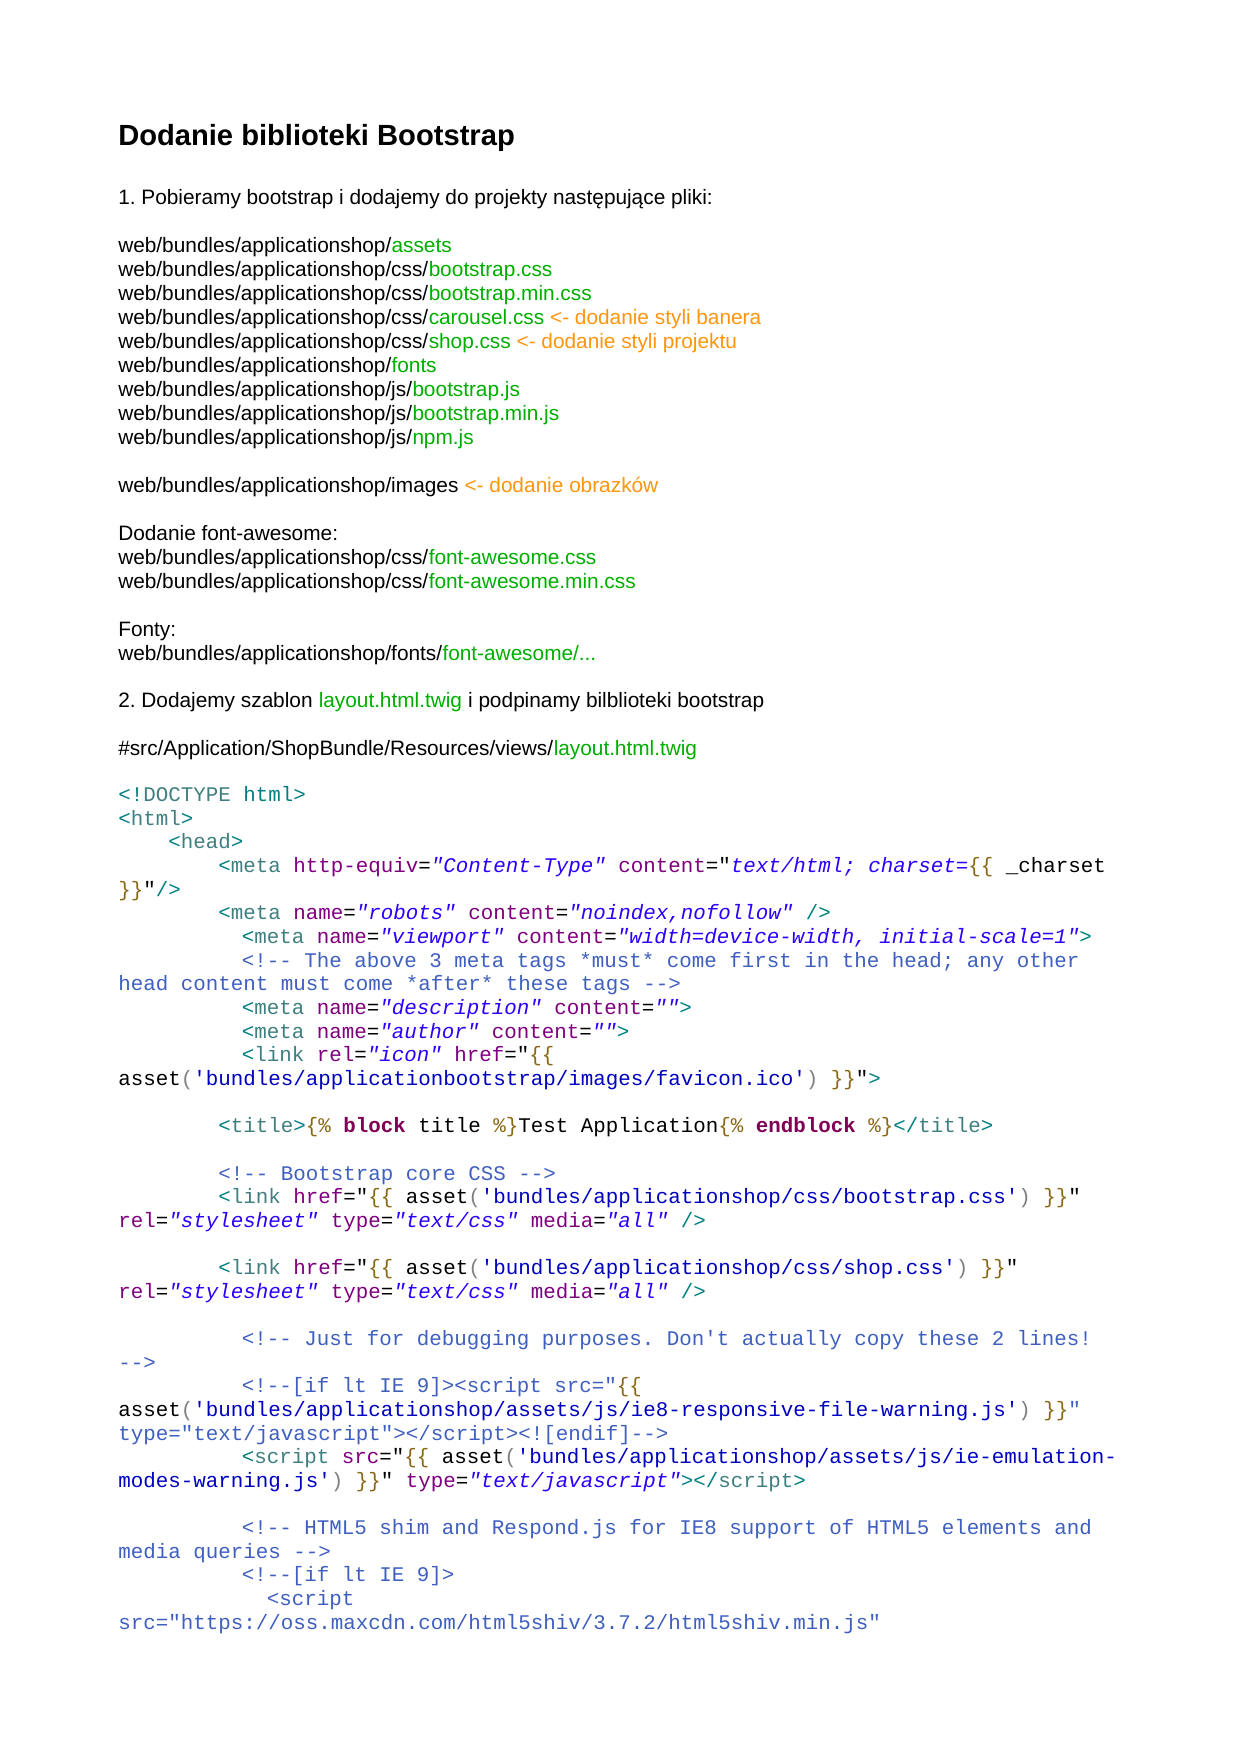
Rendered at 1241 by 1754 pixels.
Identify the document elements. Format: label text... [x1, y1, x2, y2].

text <meta name="author" content=""> [118, 1021, 1122, 1044]
text web/bundles/applicationshop/css/carousel.css <- dodanie styli banera [118, 305, 1122, 329]
text <link href="{{ asset('bundles/applicationshop/css/shop.css') }}" rel="stylesheet" type="text/css" media="all" /> [118, 1257, 1122, 1304]
text <html> [118, 808, 1122, 831]
text web/bundles/applicationshop/css/font-awesome.css [118, 544, 1122, 568]
text <!-- The above 3 meta tags *must* come first in the head; any other head content must come *after* these tags --> [118, 950, 1122, 997]
text <link rel="icon" href="{{ asset('bundles/applicationbootstrap/images/favicon.ico') }}"> [118, 1044, 1122, 1092]
text <meta name="description" content=""> [118, 997, 1122, 1021]
text <!-- Bootstrap core CSS --> [118, 1162, 1122, 1186]
text web/bundles/applicationshop/fonts/font-awesome/... [118, 640, 1122, 664]
text web/bundles/applicationshop/css/shop.css <- dodanie styli projektu [118, 329, 1122, 353]
text <!-- Just for debugging purposes. Don't actually copy these 2 lines! --> [118, 1328, 1122, 1375]
text web/bundles/applicationshop/css/font-awesome.min.css [118, 568, 1122, 592]
text Fonty: [118, 616, 1122, 640]
text <!DOCTYPE html> [118, 784, 1122, 808]
text #src/Application/ShopBundle/Resources/views/layout.html.twig [118, 736, 1122, 760]
text web/bundles/applicationshop/assets [118, 233, 1122, 257]
text <meta name="viewport" content="width=device-width, initial-scale=1"> [118, 926, 1122, 950]
text <link href="{{ asset('bundles/applicationshop/css/bootstrap.css') }}" rel="stylesheet" type="text/css" media="all" /> [118, 1186, 1122, 1233]
text web/bundles/applicationshop/js/bootstrap.min.js [118, 401, 1122, 425]
text 2. Dodajemy szablon layout.html.twig i podpinamy bilblioteki bootstrap [118, 688, 1122, 712]
text <script src="{{ asset('bundles/applicationshop/assets/js/ie-emulation-modes-warning.js') }}" type="text/javascript"></script> [118, 1446, 1122, 1493]
text Dodanie biblioteki Bootstrap [118, 118, 1122, 152]
text <meta name="robots" content="noindex,nofollow" /> [118, 902, 1122, 926]
text <title>{% block title %}Test Application{% endblock %}</title> [118, 1115, 1122, 1139]
text <head> [118, 831, 1122, 855]
text <script src="https://oss.maxcdn.com/html5shiv/3.7.2/html5shiv.min.js" [118, 1588, 1122, 1635]
text web/bundles/applicationshop/js/npm.js [118, 425, 1122, 449]
text web/bundles/applicationshop/css/bootstrap.css [118, 257, 1122, 281]
text web/bundles/applicationshop/images <- dodanie obrazków [118, 473, 1122, 497]
text web/bundles/applicationshop/fonts [118, 353, 1122, 377]
text <!--[if lt IE 9]> [118, 1564, 1122, 1588]
text Dodanie font-awesome: [118, 521, 1122, 544]
text web/bundles/applicationshop/js/bootstrap.js [118, 377, 1122, 401]
text <meta http-equiv="Content-Type" content="text/html; charset={{ _charset }}"/> [118, 855, 1122, 902]
text web/bundles/applicationshop/css/bootstrap.min.css [118, 281, 1122, 305]
text 1. Pobieramy bootstrap i dodajemy do projekty następujące pliki: [118, 185, 1122, 209]
text <!-- HTML5 shim and Respond.js for IE8 support of HTML5 elements and media queries --> [118, 1517, 1122, 1564]
text <!--[if lt IE 9]><script src="{{ asset('bundles/applicationshop/assets/js/ie8-responsive-file-warning.js') }}" type="text/javascript"></script><![endif]--> [118, 1375, 1122, 1446]
